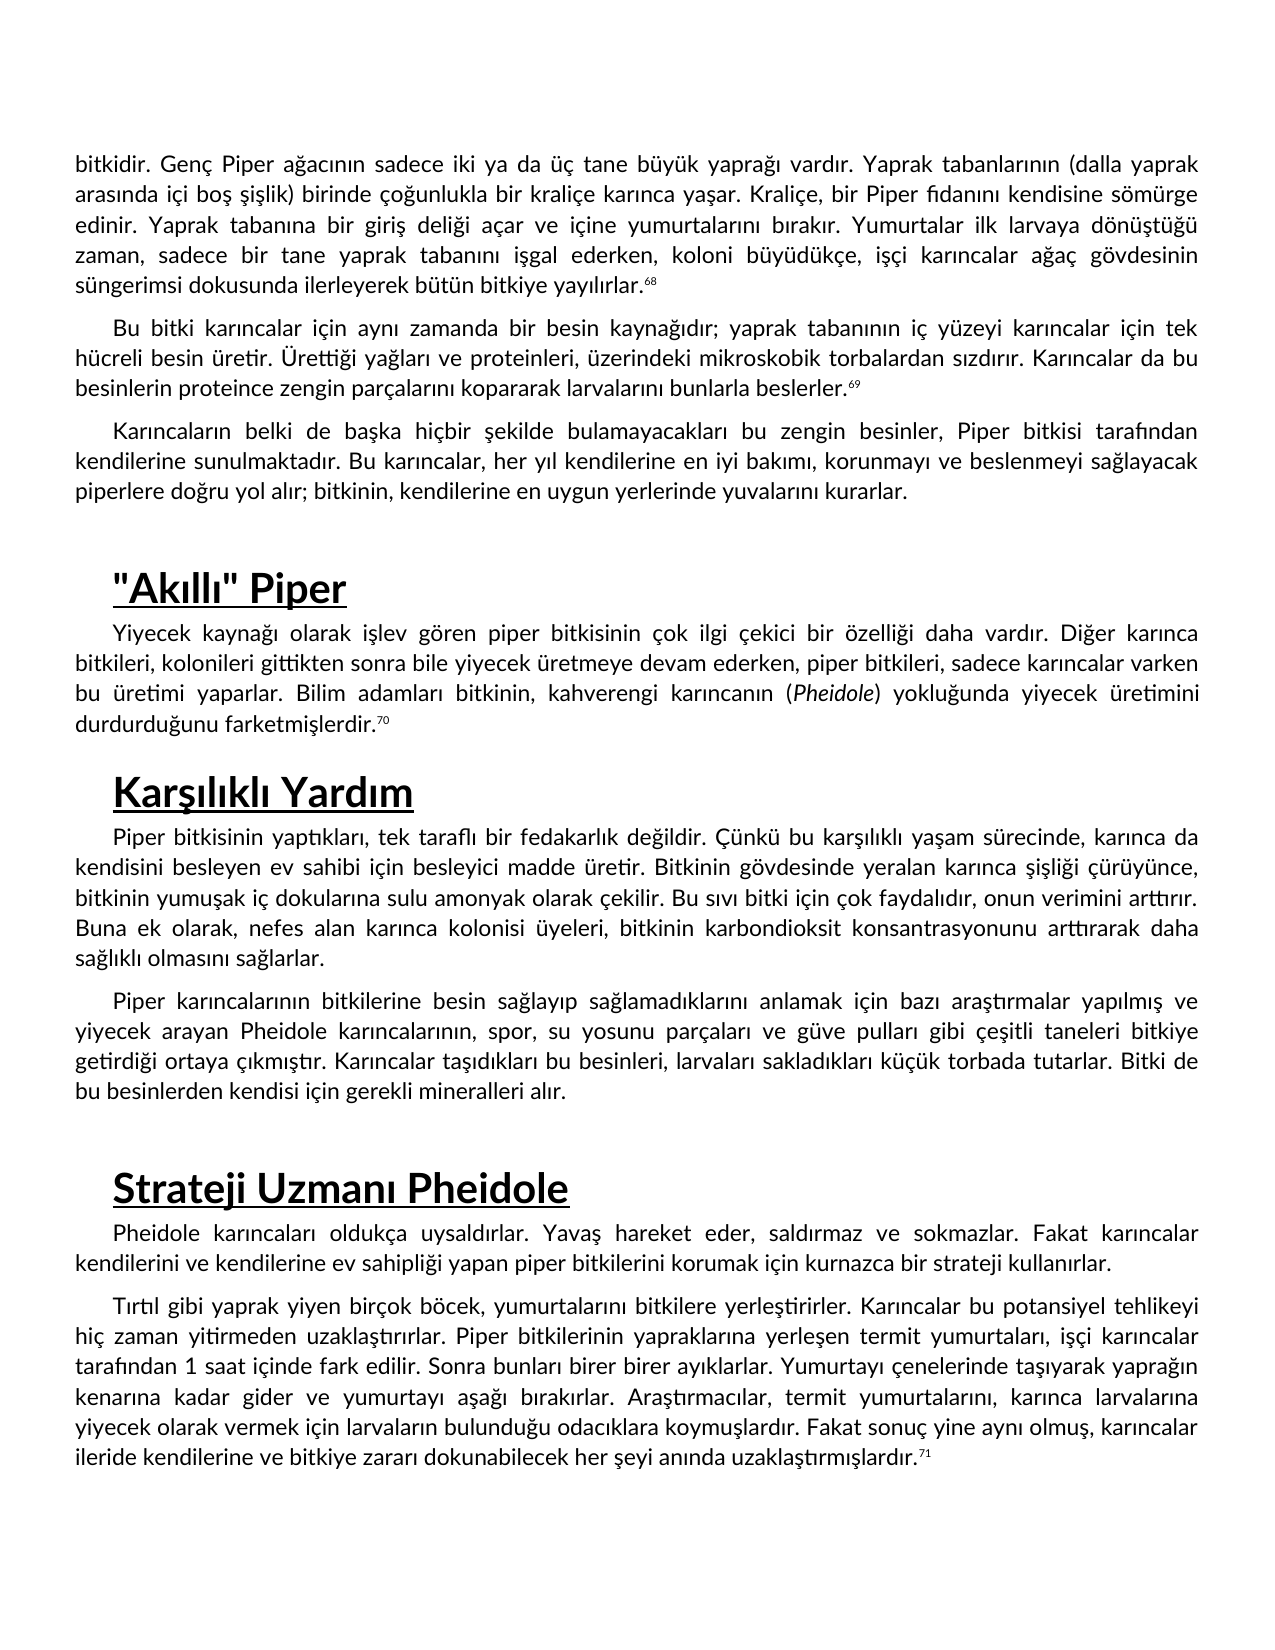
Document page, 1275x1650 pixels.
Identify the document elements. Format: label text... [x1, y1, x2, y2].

text Piper karıncalarının bitkilerine besin sağlayıp sağlamadıklarını anlamak için bazı araştırmalar yapılmış ve yiyecek arayan Pheidole karıncalarının, spor, su yosunu parçaları ve güve pulları gibi çeşitli taneleri bitkiye getirdiği ortaya çıkmıştır. Karıncalar taşıdıkları bu besinleri, larvaları sakladıkları küçük torbada tutarlar. Bitki de bu besinlerden kendisi için gerekli mineralleri alır. [75, 987, 1200, 1105]
text Pheidole karıncaları oldukça uysaldırlar. Yavaş hareket eder, saldırmaz ve sokmazlar. Fakat karıncalar kendilerini ve kendilerine ev sahipliği yapan piper bitkilerini korumak için kurnazca bir strateji kullanırlar. [75, 1219, 1200, 1277]
text Bu bitki karıncalar için aynı zamanda bir besin kaynağıdır; yaprak tabanının iç yüzeyi karıncalar için tek hücreli besin üretir. Ürettiği yağları ve proteinleri, üzerindeki mikroskobik torbalardan sızdırır. Karıncalar da bu besinlerin proteince zengin parçalarını kopararak larvalarını bunlarla beslerler.69 [75, 313, 1200, 401]
text Karıncaların belki de başka hiçbir şekilde bulamayacakları bu zengin besinler, Piper bitkisi tarafından kendilerine sunulmaktadır. Bu karıncalar, her yıl kendilerine en iyi bakımı, korunmayı ve beslenmeyi sağlayacak piperlere doğru yol alır; bitkinin, kendilerine en uygun yerlerinde yuvalarını kurarlar. [75, 417, 1200, 504]
text Tırtıl gibi yaprak yiyen birçok böcek, yumurtalarını bitkilere yerleştirirler. Karıncalar bu potansiyel tehlikeyi hiç zaman yitirmeden uzaklaştırırlar. Piper bitkilerinin yapraklarına yerleşen termit yumurtaları, işçi karıncalar tarafından 1 saat içinde fark edilir. Sonra bunları birer birer ayıklarlar. Yumurtayı çenelerinde taşıyarak yaprağın kenarına kadar gider ve yumurtayı aşağı bırakırlar. Araştırmacılar, termit yumurtalarını, karınca larvalarına yiyecek olarak vermek için larvaların bulunduğu odacıklara koymuşlardır. Fakat sonuç yine aynı olmuş, karıncalar ileride kendilerine ve bitkiye zararı dokunabilecek her şeyi anında uzaklaştırmışlardır.71 [75, 1292, 1200, 1470]
text Yiyecek kaynağı olarak işlev gören piper bitkisinin çok ilgi çekici bir özelliği daha vardır. Diğer karınca bitkileri, kolonileri gittikten sonra bile yiyecek üretmeye devam ederken, piper bitkileri, sadece karıncalar varken bu üretimi yaparlar. Bilim adamları bitkinin, kahverengi karıncanın (Pheidole) yokluğunda yiyecek üretimini durdurduğunu farketmişlerdir.70 [75, 619, 1200, 737]
text Piper bitkisinin yaptıkları, tek taraflı bir fedakarlık değildir. Çünkü bu karşılıklı yaşam sürecinde, karınca da kendisini besleyen ev sahibi için besleyici madde üretir. Bitkinin gövdesinde yeralan karınca şişliği çürüyünce, bitkinin yumuşak iç dokularına sulu amonyak olarak çekilir. Bu sıvı bitki için çok faydalıdır, onun verimini arttırır. Buna ek olarak, nefes alan karınca kolonisi üyeleri, bitkinin karbondioksit konsantrasyonunu arttırarak daha sağlıklı olmasını sağlarlar. [75, 823, 1200, 971]
text bitkidir. Genç Piper ağacının sadece iki ya da üç tane büyük yaprağı vardır. Yaprak tabanlarının (dalla yaprak arasında içi boş şişlik) birinde çoğunlukla bir kraliçe karınca yaşar. Kraliçe, bir Piper fidanını kendisine sömürge edinir. Yaprak tabanına bir giriş deliği açar ve içine yumurtalarını bırakır. Yumurtalar ilk larvaya dönüştüğü zaman, sadece bir tane yaprak tabanını işgal ederken, koloni büyüdükçe, işçi karıncalar ağaç gövdesinin süngerimsi dokusunda ilerleyerek bütün bitkiye yayılırlar.68 [75, 150, 1200, 298]
subtitle Strateji Uzmanı Pheidole [112, 1163, 1200, 1213]
subtitle Karşılıklı Yardım [112, 767, 1200, 817]
subtitle "Akıllı" Piper [112, 562, 1200, 612]
